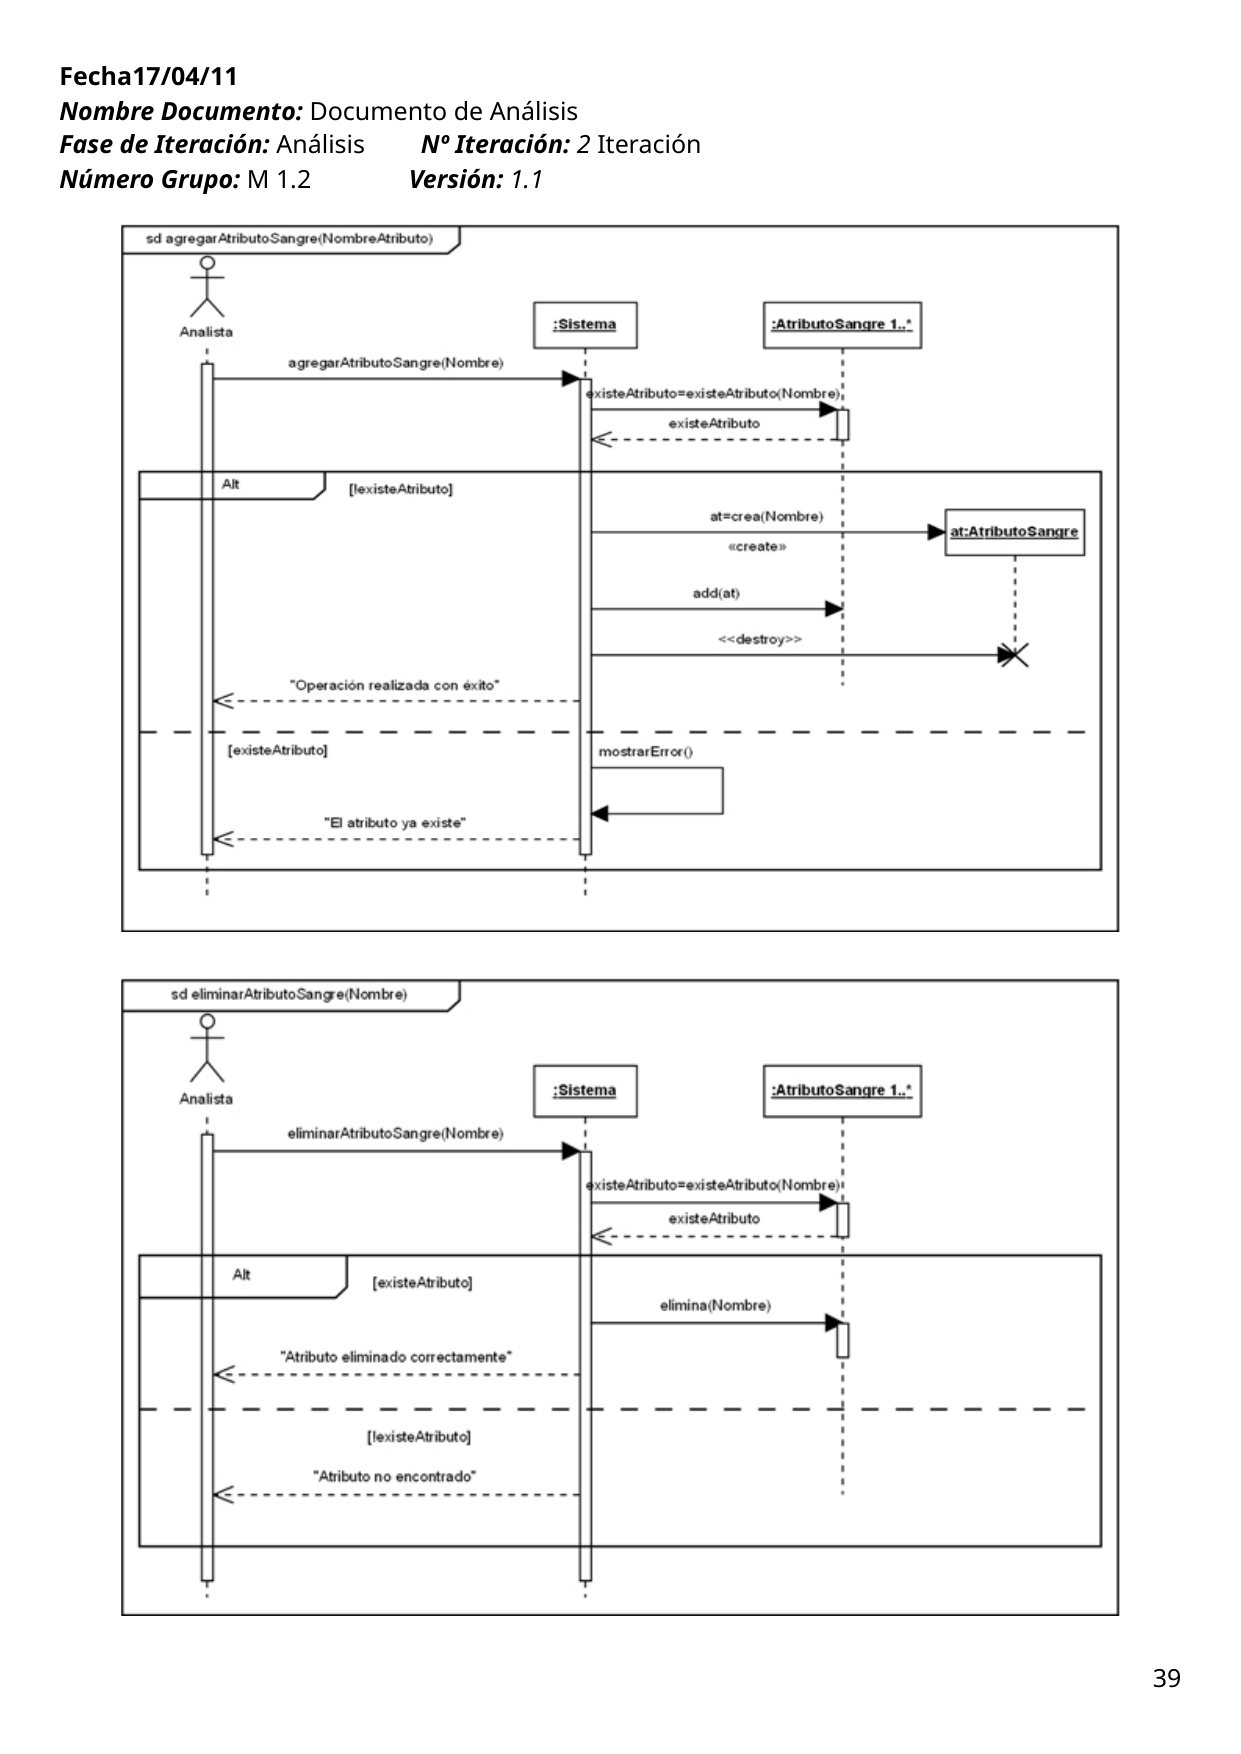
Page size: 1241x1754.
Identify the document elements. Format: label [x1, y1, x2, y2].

picture [121, 224, 1120, 932]
picture [121, 978, 1120, 1616]
